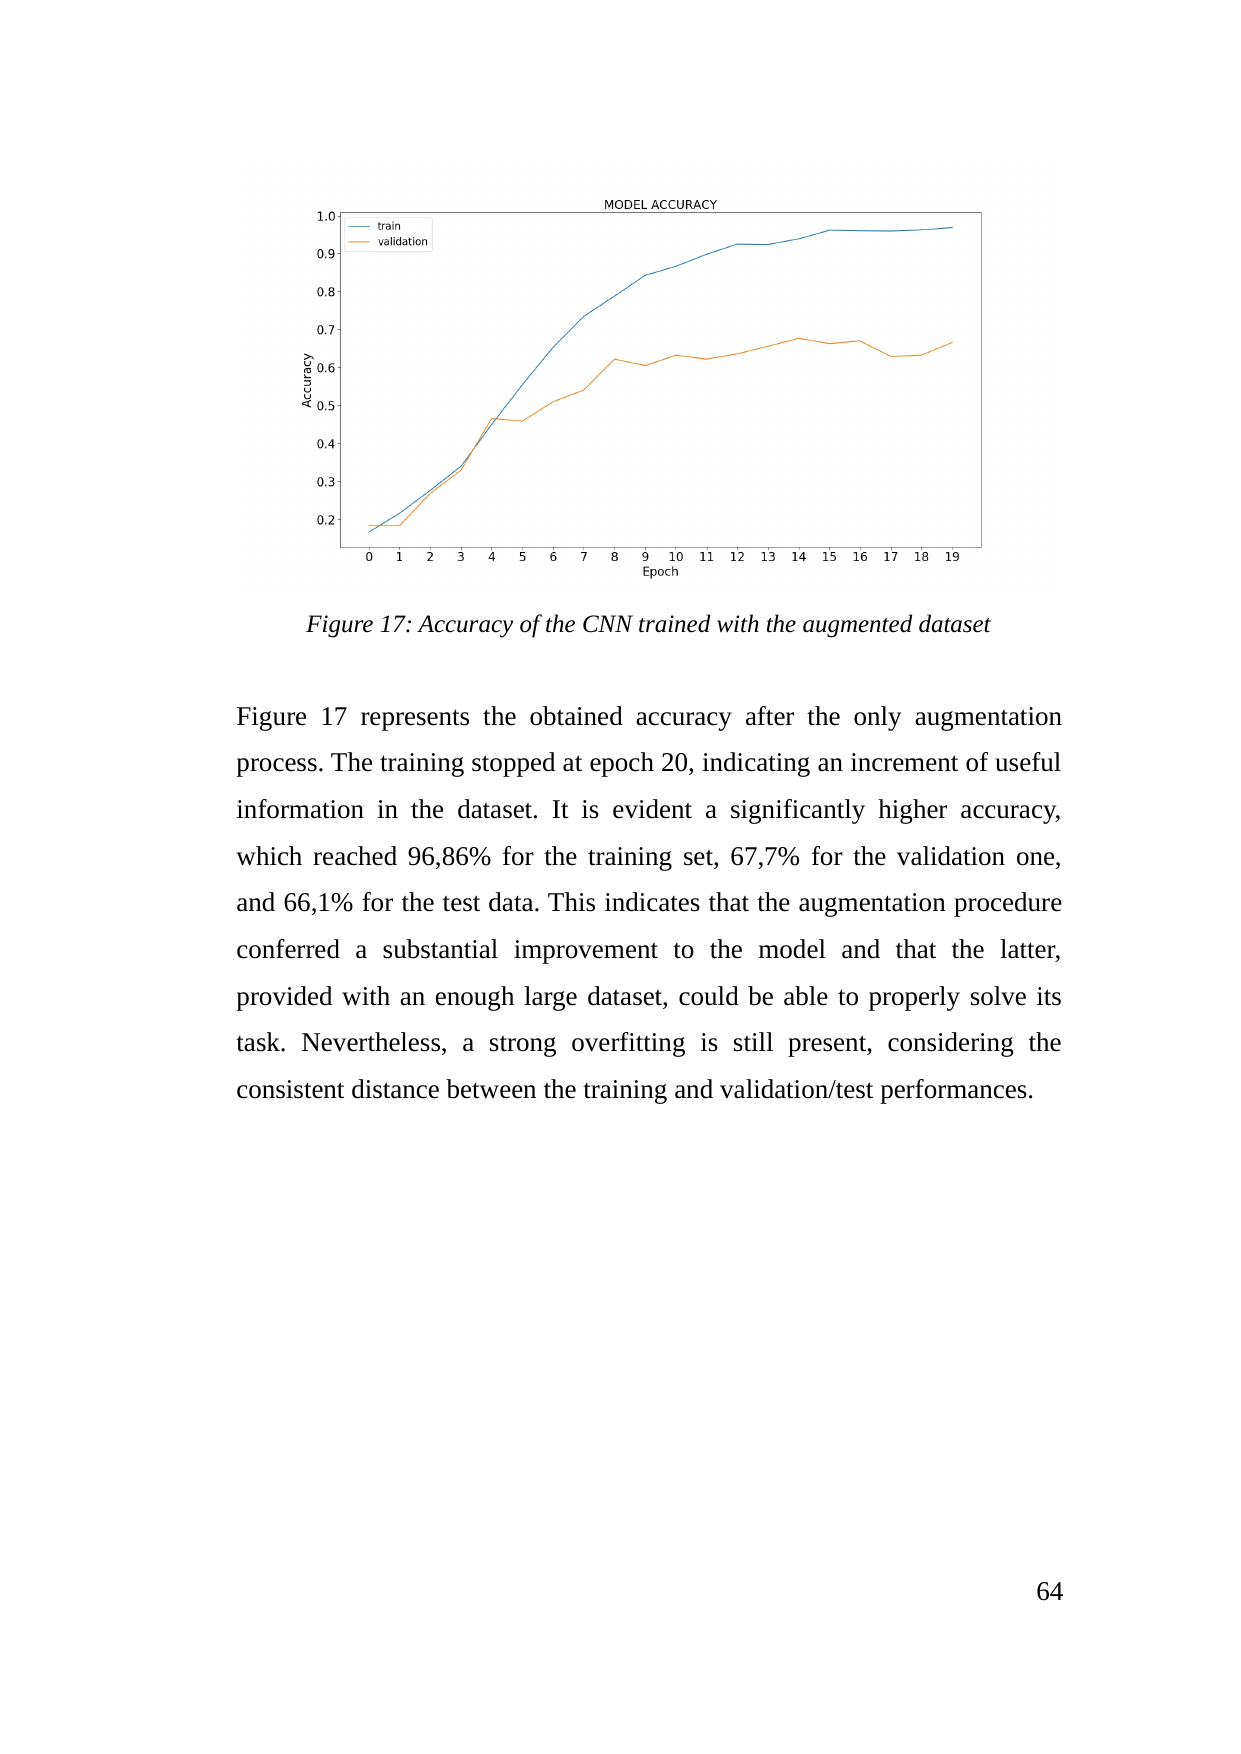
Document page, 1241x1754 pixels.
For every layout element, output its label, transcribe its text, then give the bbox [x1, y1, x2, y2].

picture [236, 160, 1063, 595]
text Figure 17 represents the obtained accuracy after the only augmentation process. The training stopped at epoch 20, indicating an increment of useful information in the dataset. It is evident a significantly higher accuracy, which reached 96,86% for the training set, 67,7% for the validation one, and 66,1% for the test data. This indicates that the augmentation procedure conferred a substantial improvement to the model and that the latter, provided with an enough large dataset, could be able to properly solve its task. Nevertheless, a strong overfitting is still present, considering the consistent distance between the training and validation/test performances. [236, 700, 1063, 1104]
text Figure 17: Accuracy of the CNN trained with the augmented dataset [236, 595, 1063, 638]
